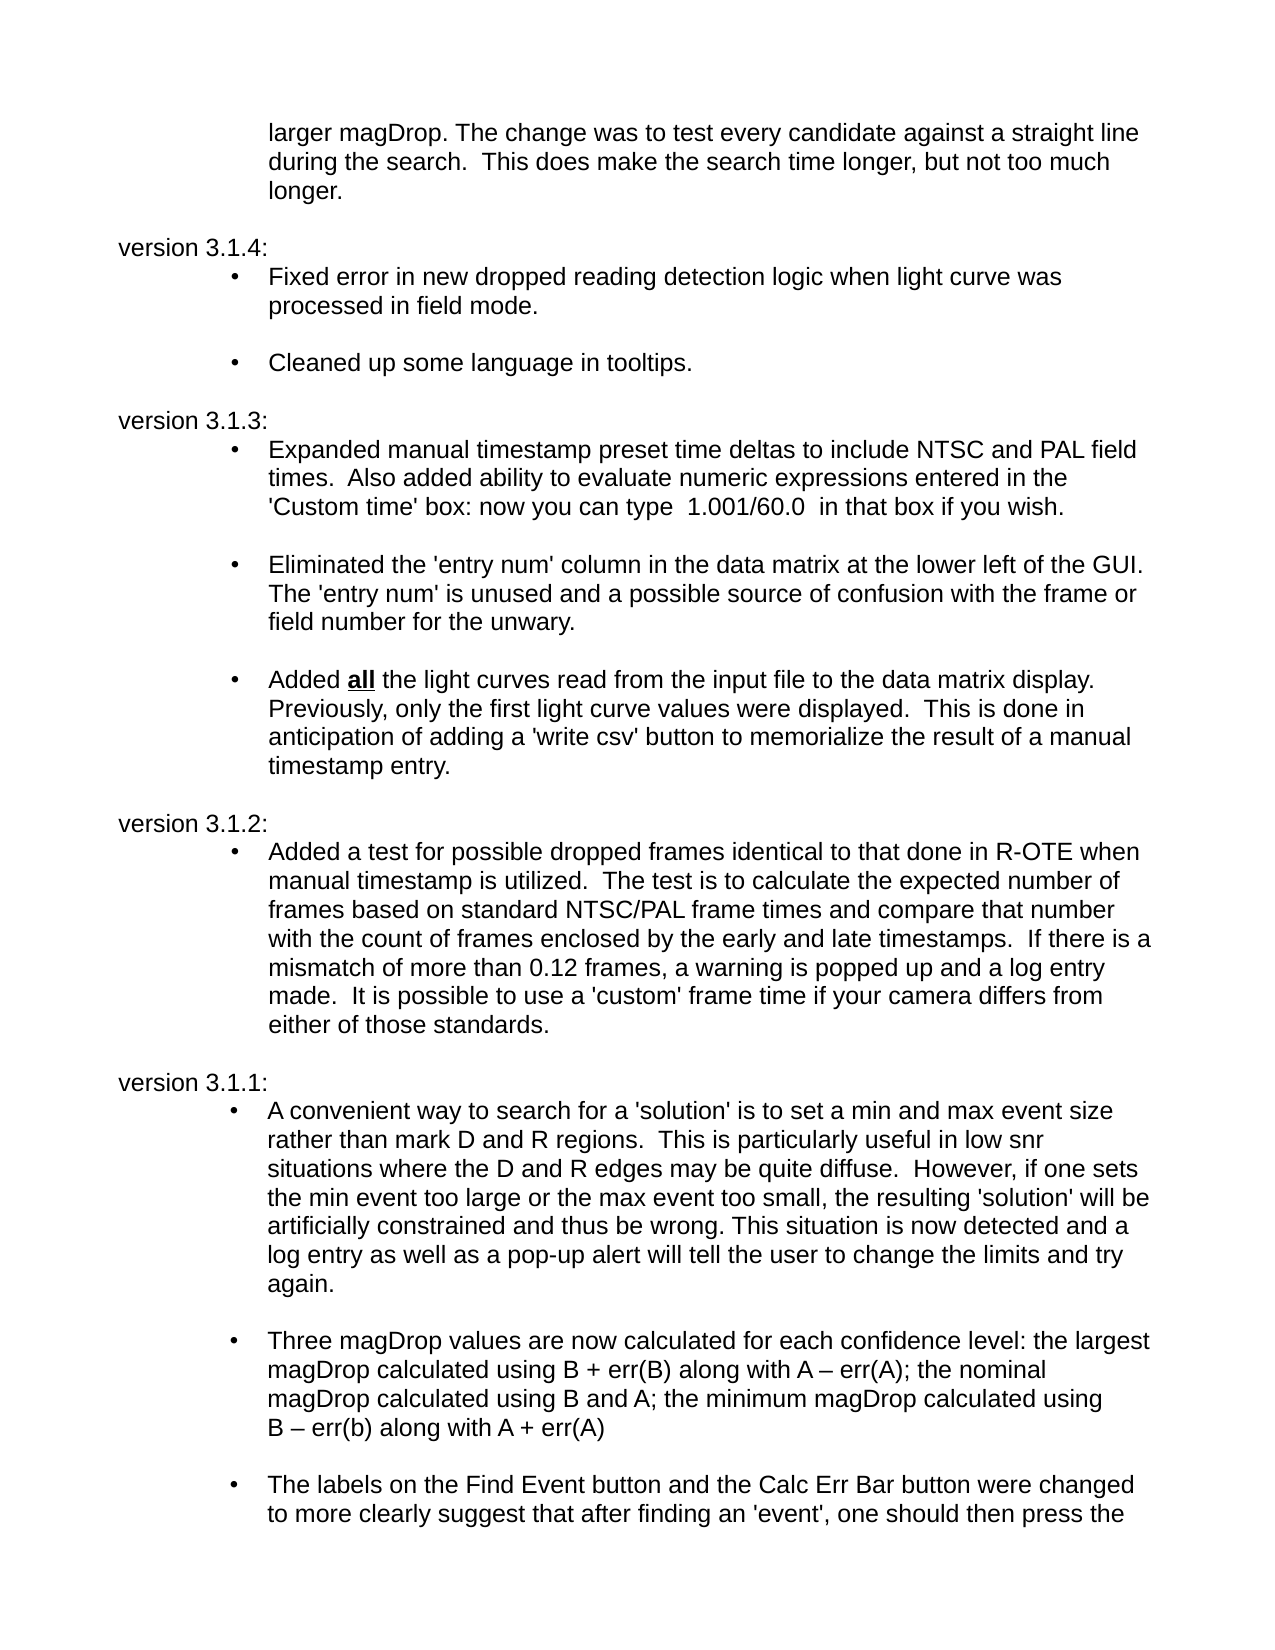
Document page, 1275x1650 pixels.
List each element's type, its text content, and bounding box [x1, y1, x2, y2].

text version 3.1.4: [118, 233, 1157, 262]
list Three magDrop values are now calculated for each confidence level: the largest magDrop calculated using B + err(B) along with A – err(A); the nominal magDrop calculated using B and A; the minimum magDrop calculated using B – err(b) along with A + err(A) [229, 1326, 1157, 1470]
list larger magDrop. The change was to test every candidate against a straight line during the search. This does make the search time longer, but not too much longer. [231, 118, 1157, 233]
text version 3.1.2: [118, 809, 1157, 837]
text version 3.1.3: [118, 406, 1157, 434]
list A convenient way to search for a 'solution' is to set a min and max event size rather than mark D and R regions. This is particularly useful in low snr situations where the D and R edges may be quite diffuse. However, if one sets the min event too large or the max event too small, the resulting 'solution' will be artificially constrained and thus be wrong. This situation is now detected and a log entry as well as a pop-up alert will tell the user to change the limits and try again. [229, 1096, 1157, 1326]
list Fixed error in new dropped reading detection logic when light curve was processed in field mode. [231, 262, 1157, 348]
text version 3.1.1: [118, 1067, 1157, 1096]
list Added a test for possible dropped frames identical to that done in R-OTE when manual timestamp is utilized. The test is to calculate the expected number of frames based on standard NTSC/PAL frame times and compare that number with the count of frames enclosed by the early and late timestamps. If there is a mismatch of more than 0.12 frames, a warning is popped up and a log entry made. It is possible to use a 'custom' frame time if your camera differs from either of those standards. [231, 837, 1157, 1067]
list Cleaned up some language in tooltips. [231, 348, 1157, 406]
list Eliminated the 'entry num' column in the data matrix at the lower left of the GUI. The 'entry num' is unused and a possible source of confusion with the frame or field number for the unwary. [231, 550, 1157, 665]
list The labels on the Find Event button and the Calc Err Bar button were changed to more clearly suggest that after finding an 'event', one should then press the [229, 1470, 1157, 1528]
list Added all the light curves read from the input file to the data matrix display. Previously, only the first light curve values were displayed. This is done in anticipation of adding a 'write csv' button to memorialize the result of a manual timestamp entry. [231, 665, 1157, 809]
list Expanded manual timestamp preset time deltas to include NTSC and PAL field times. Also added ability to evaluate numeric expressions entered in the 'Custom time' box: now you can type 1.001/60.0 in that box if you wish. [231, 434, 1157, 550]
